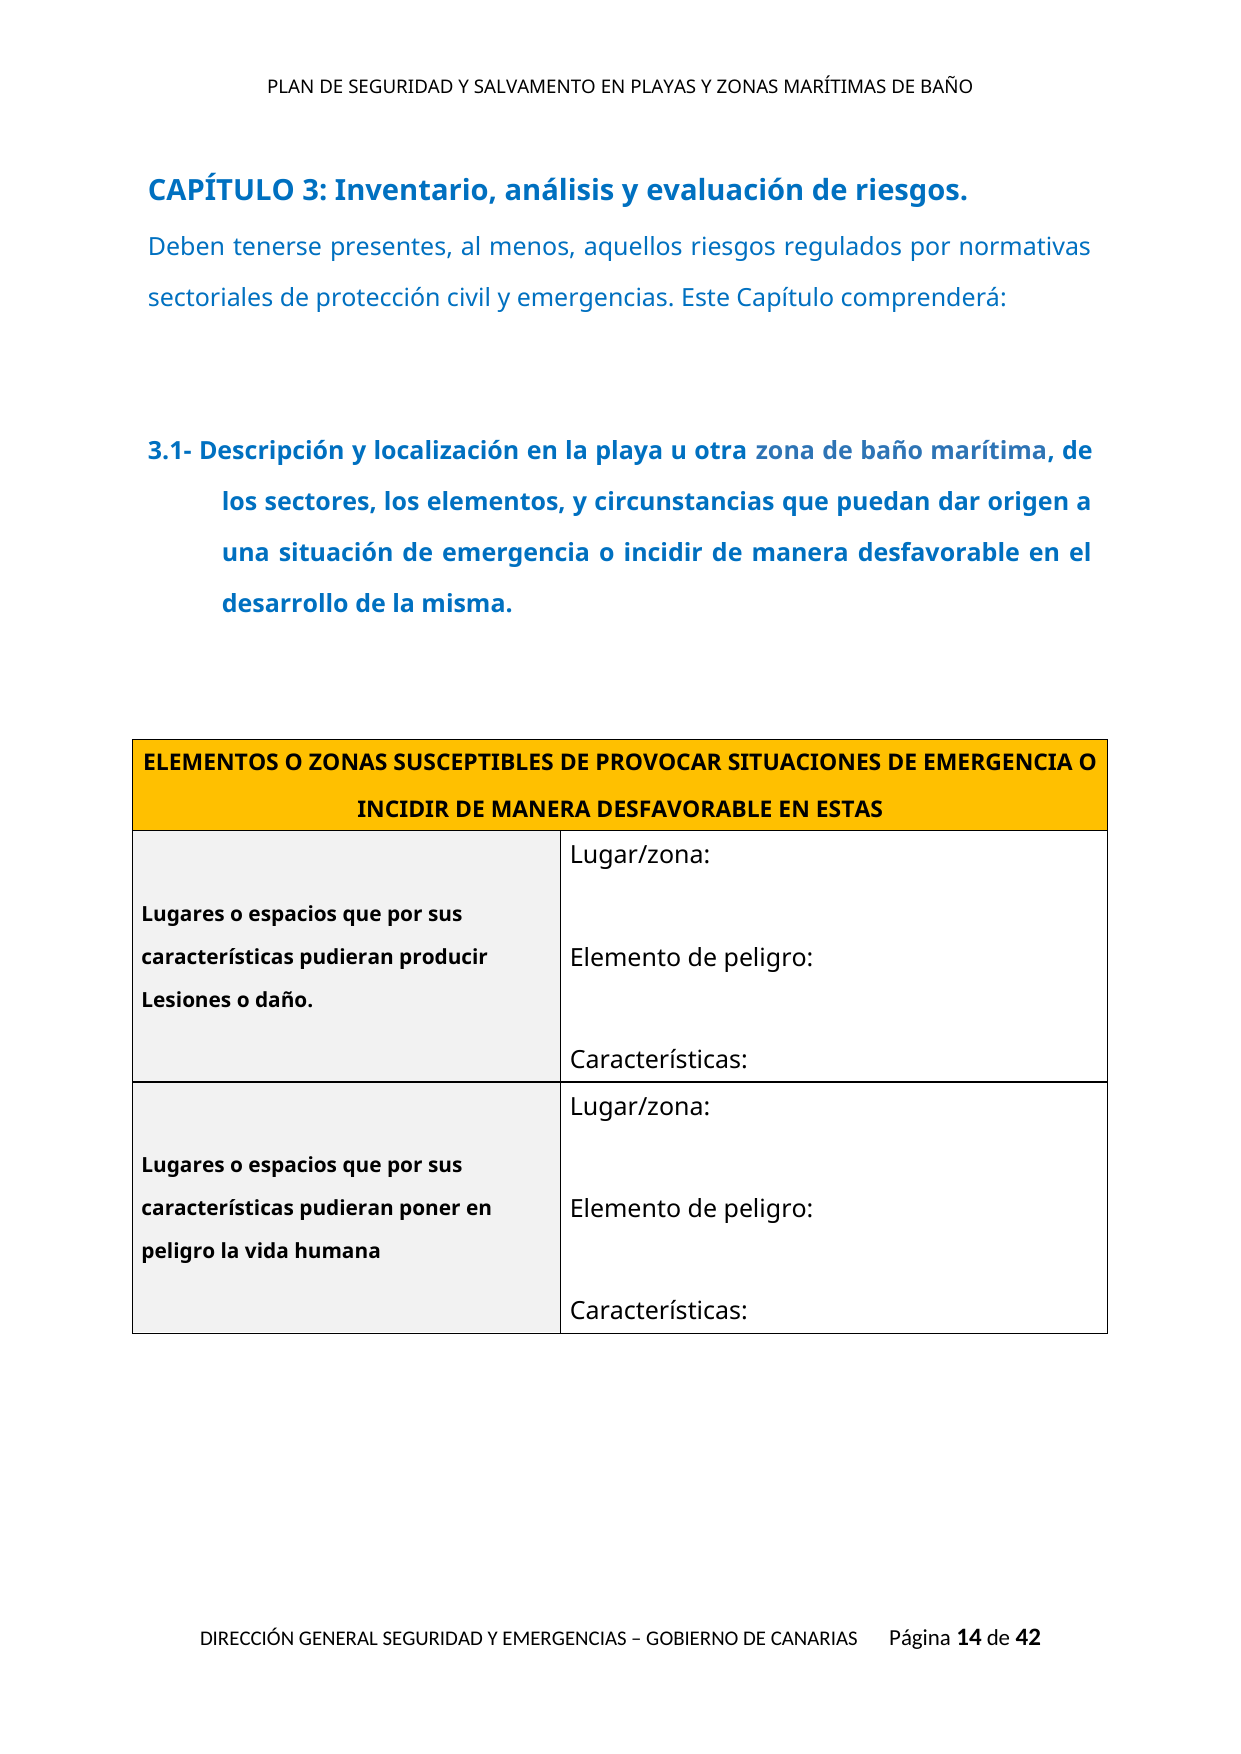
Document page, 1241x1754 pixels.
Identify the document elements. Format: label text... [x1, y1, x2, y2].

table_cell Lugares o espacios que por sus características pudieran poner en peligro la vida humana [133, 1083, 560, 1332]
subtitle 3.1- Descripción y localización en la playa u otra zona de baño marítima, de los sectores, los elementos, y circunstancias que puedan dar origen a una situación de emergencia o incidir de manera desfavorable en el desarrollo de la misma. [148, 433, 1092, 620]
table_cell Lugares o espacios que por sus características pudieran producir Lesiones o daño. [133, 831, 560, 1081]
table_cell Lugar/zona: Elemento de peligro: Características: [561, 831, 1107, 1081]
subtitle CAPÍTULO 3: Inventario, análisis y evaluación de riesgos. [148, 169, 1092, 209]
table_header ELEMENTOS O ZONAS SUSCEPTIBLES DE PROVOCAR SITUACIONES DE EMERGENCIA O INCIDIR DE MANERA DESFAVORABLE EN ESTAS [133, 740, 1107, 830]
text Deben tenerse presentes, al menos, aquellos riesgos regulados por normativas sectoriales de protección civil y emergencias. Este Capítulo comprenderá: [148, 229, 1092, 314]
table_cell Lugar/zona: Elemento de peligro: Características: [561, 1083, 1107, 1332]
